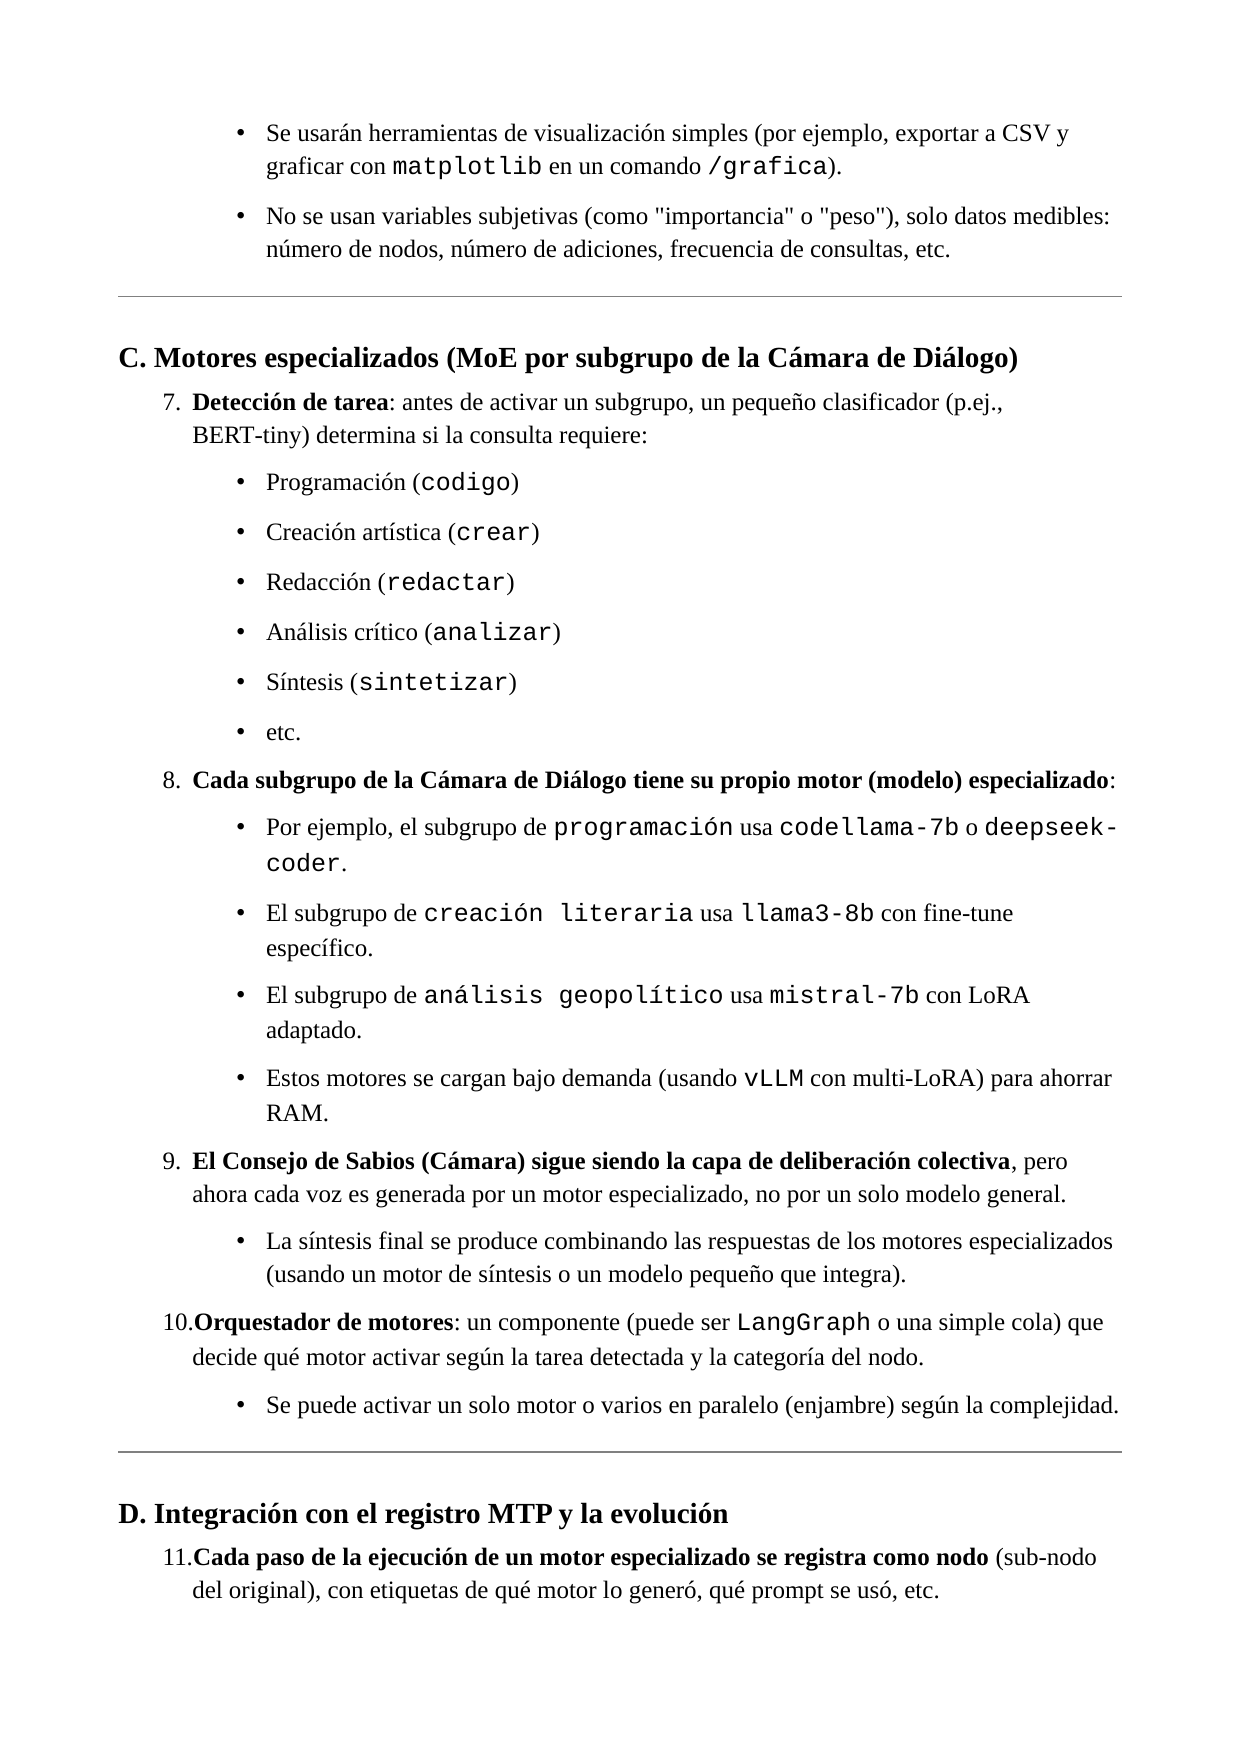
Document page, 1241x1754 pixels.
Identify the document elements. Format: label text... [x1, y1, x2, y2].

subtitle D. Integración con el registro MTP y la evolución [118, 1496, 1122, 1530]
list Creación artística (crear) [236, 517, 1122, 548]
list El Consejo de Sabios (Cámara) sigue siendo la capa de deliberación colectiva, pero ahora cada voz es generada por un motor especializado, no por un solo modelo general. [162, 1146, 1122, 1207]
list Programación (codigo) [236, 467, 1122, 498]
list No se usan variables subjetivas (como "importancia" o "peso"), solo datos medibles: número de nodos, número de adiciones, frecuencia de consultas, etc. [236, 201, 1122, 263]
list Cada subgrupo de la Cámara de Diálogo tiene su propio motor (modelo) especializado: [162, 765, 1122, 794]
list Por ejemplo, el subgrupo de programación usa codellama-7b o deepseek-coder. [236, 812, 1122, 878]
list El subgrupo de creación literaria usa llama3-8b con fine‑tune específico. [236, 898, 1122, 961]
list Se puede activar un solo motor o varios en paralelo (enjambre) según la complejidad. [236, 1390, 1122, 1418]
subtitle C. Motores especializados (MoE por subgrupo de la Cámara de Diálogo) [118, 341, 1122, 374]
list Análisis crítico (analizar) [236, 617, 1122, 648]
list La síntesis final se produce combinando las respuestas de los motores especializados (usando un motor de síntesis o un modelo pequeño que integra). [236, 1226, 1122, 1288]
list Estos motores se cargan bajo demanda (usando vLLM con multi‑LoRA) para ahorrar RAM. [236, 1063, 1122, 1127]
list Redacción (redactar) [236, 567, 1122, 598]
list Cada paso de la ejecución de un motor especializado se registra como nodo (sub‑nodo del original), con etiquetas de qué motor lo generó, qué prompt se usó, etc. [162, 1542, 1122, 1604]
list Detección de tarea: antes de activar un subgrupo, un pequeño clasificador (p.ej., BERT‑tiny) determina si la consulta requiere: [162, 387, 1122, 448]
list Síntesis (sintetizar) [236, 667, 1122, 698]
list Orquestador de motores: un componente (puede ser LangGraph o una simple cola) que decide qué motor activar según la tarea detectada y la categoría del nodo. [162, 1307, 1122, 1371]
list etc. [236, 717, 1122, 746]
list El subgrupo de análisis geopolítico usa mistral-7b con LoRA adaptado. [236, 980, 1122, 1044]
list Se usarán herramientas de visualización simples (por ejemplo, exportar a CSV y graficar con matplotlib en un comando /grafica). [236, 118, 1122, 182]
